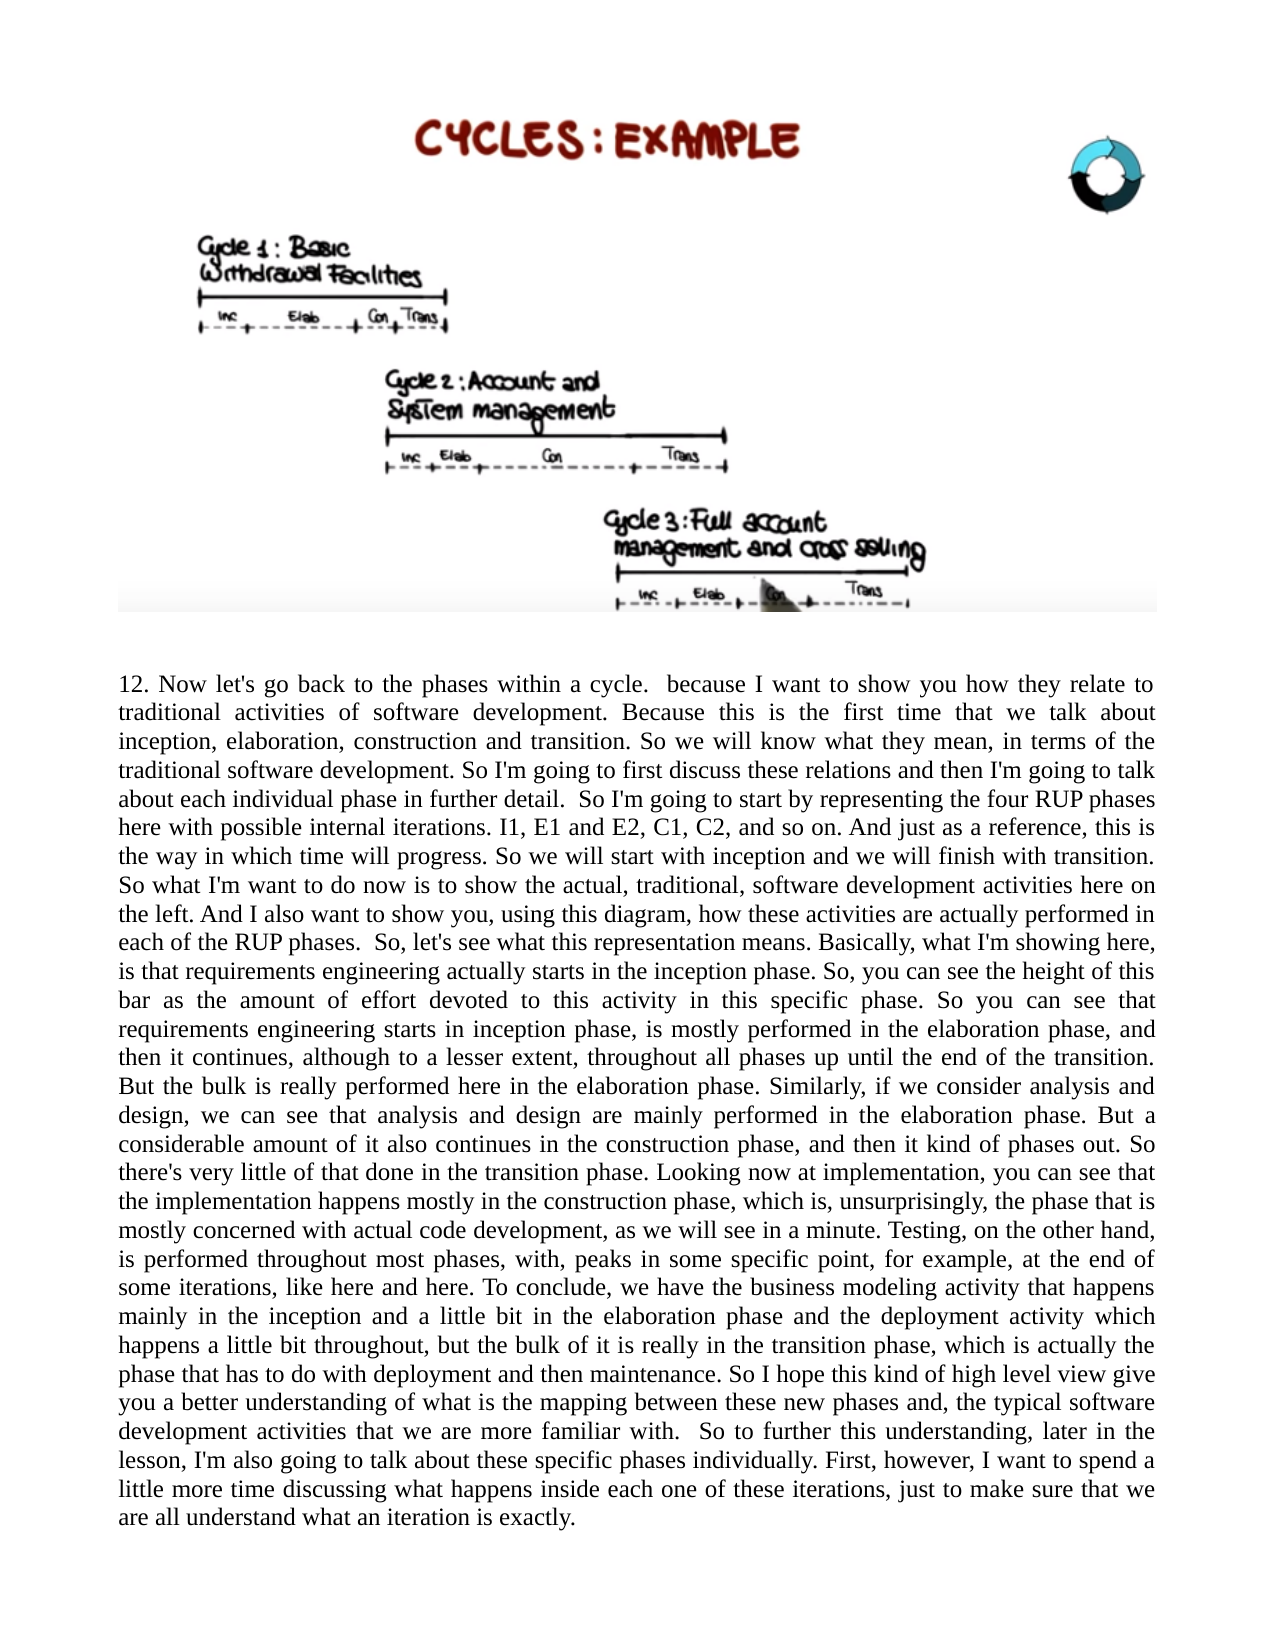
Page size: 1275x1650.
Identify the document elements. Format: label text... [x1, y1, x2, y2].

picture [118, 118, 1157, 612]
text 12. Now let's go back to the phases within a cycle. because I want to show you how they relate to traditional activities of software development. Because this is the first time that we talk about inception, elaboration, construction and transition. So we will know what they mean, in terms of the traditional software development. So I'm going to first discuss these relations and then I'm going to talk about each individual phase in further detail. So I'm going to start by representing the four RUP phases here with possible internal iterations. I1, E1 and E2, C1, C2, and so on. And just as a reference, this is the way in which time will progress. So we will start with inception and we will finish with transition. So what I'm want to do now is to show the actual, traditional, software development activities here on the left. And I also want to show you, using this diagram, how these activities are actually performed in each of the RUP phases. So, let's see what this representation means. Basically, what I'm showing here, is that requirements engineering actually starts in the inception phase. So, you can see the height of this bar as the amount of effort devoted to this activity in this specific phase. So you can see that requirements engineering starts in inception phase, is mostly performed in the elaboration phase, and then it continues, although to a lesser extent, throughout all phases up until the end of the transition. But the bulk is really performed here in the elaboration phase. Similarly, if we consider analysis and design, we can see that analysis and design are mainly performed in the elaboration phase. But a considerable amount of it also continues in the construction phase, and then it kind of phases out. So there's very little of that done in the transition phase. Looking now at implementation, you can see that the implementation happens mostly in the construction phase, which is, unsurprisingly, the phase that is mostly concerned with actual code development, as we will see in a minute. Testing, on the other hand, is performed throughout most phases, with, peaks in some specific point, for example, at the end of some iterations, like here and here. To conclude, we have the business modeling activity that happens mainly in the inception and a little bit in the elaboration phase and the deployment activity which happens a little bit throughout, but the bulk of it is really in the transition phase, which is actually the phase that has to do with deployment and then maintenance. So I hope this kind of high level view give you a better understanding of what is the mapping between these new phases and, the typical software development activities that we are more familiar with. So to further this understanding, later in the lesson, I'm also going to talk about these specific phases individually. First, however, I want to spend a little more time discussing what happens inside each one of these iterations, just to make sure that we are all understand what an iteration is exactly. [118, 669, 1157, 1531]
